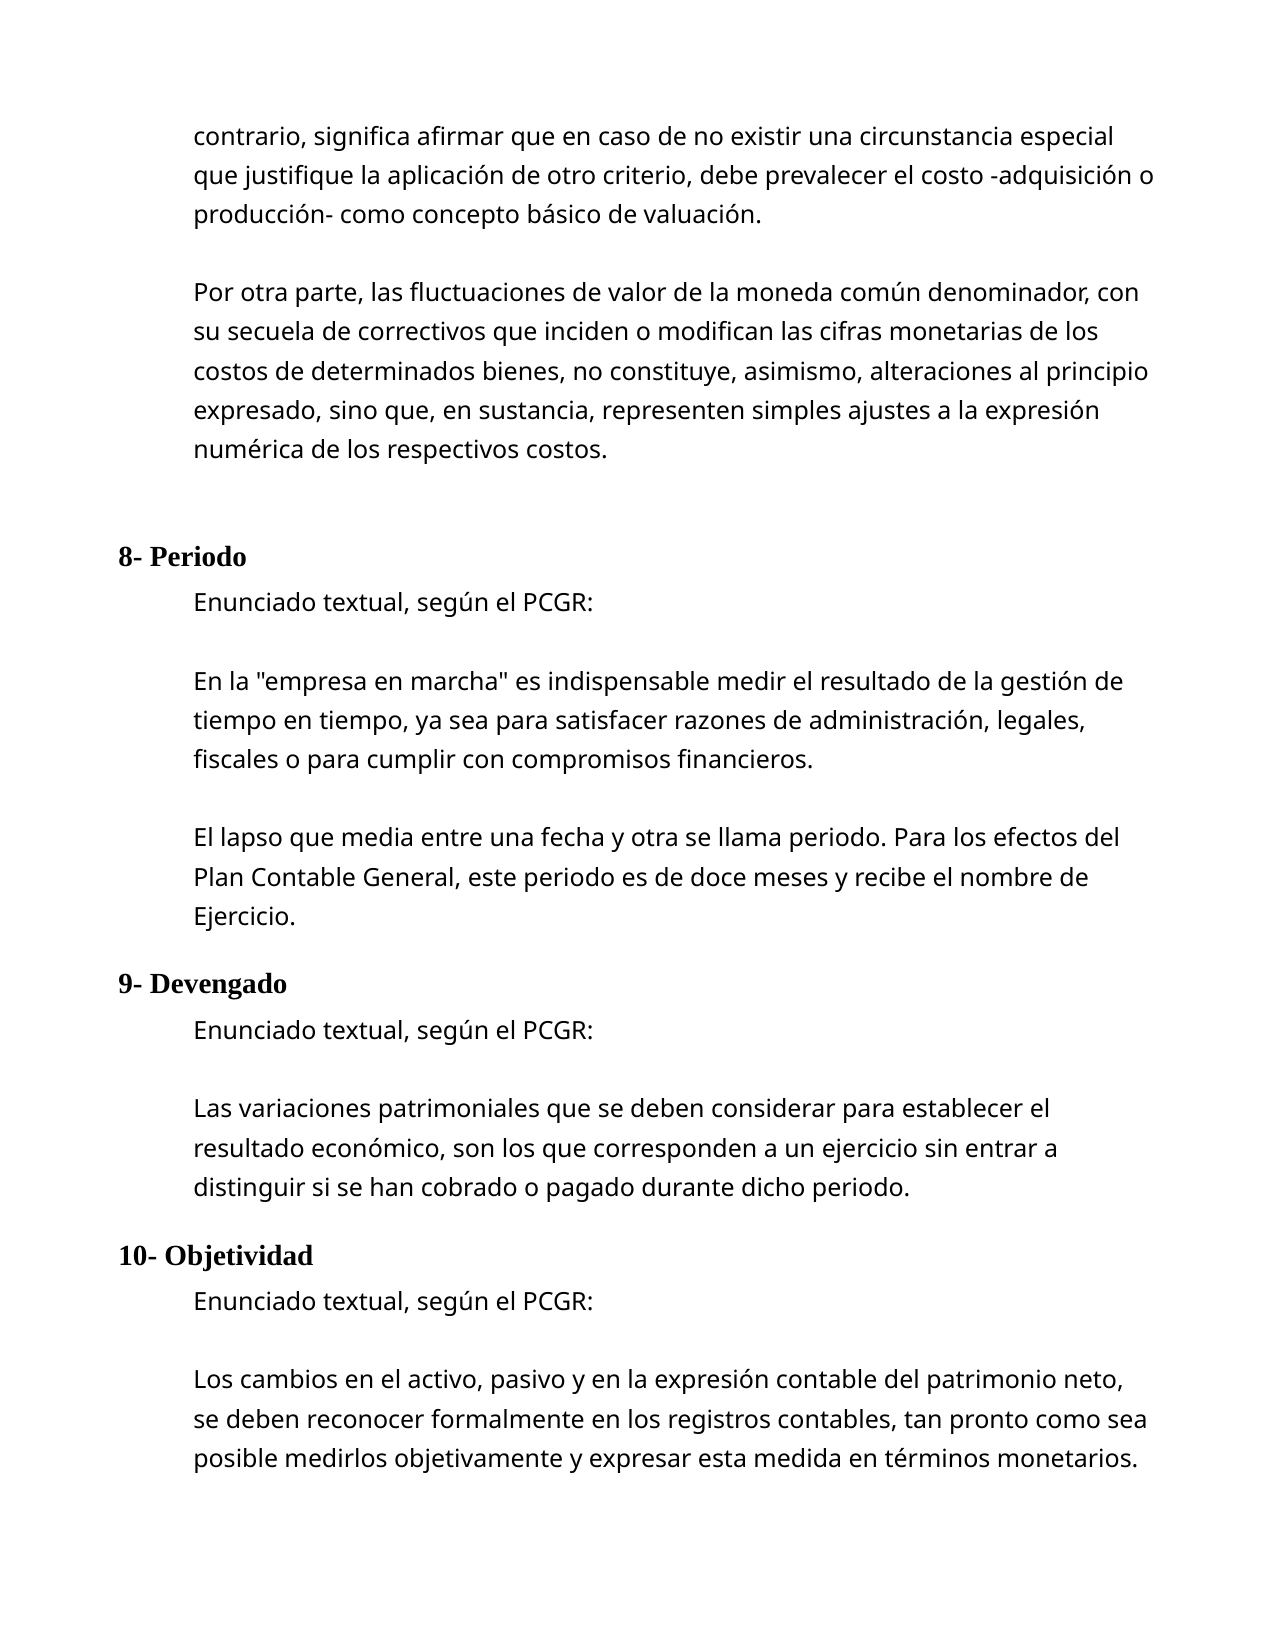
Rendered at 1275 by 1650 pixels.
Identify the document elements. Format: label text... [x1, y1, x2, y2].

list Enunciado textual, según el PCGR: Las variaciones patrimoniales que se deben considerar para establecer el resultado económico, son los que corresponden a un ejercicio sin entrar a distinguir si se han cobrado o pagado durante dicho periodo. [156, 1013, 1157, 1203]
list Enunciado textual, según el PCGR: En la "empresa en marcha" es indispensable medir el resultado de la gestión de tiempo en tiempo, ya sea para satisfacer razones de administración, legales, fiscales o para cumplir con compromisos financieros. El lapso que media entre una fecha y otra se llama periodo. Para los efectos del Plan Contable General, este periodo es de doce meses y recibe el nombre de Ejercicio. [156, 585, 1157, 932]
subtitle 10- Objetividad [118, 1238, 1157, 1271]
subtitle 9- Devengado [118, 967, 1157, 1000]
list Enunciado textual, según el PCGR: Los cambios en el activo, pasivo y en la expresión contable del patrimonio neto, se deben reconocer formalmente en los registros contables, tan pronto como sea posible medirlos objetivamente y expresar esta medida en términos monetarios. [156, 1284, 1157, 1474]
list contrario, significa afirmar que en caso de no existir una circunstancia especial que justifique la aplicación de otro criterio, debe prevalecer el costo -adquisición o producción- como concepto básico de valuación. Por otra parte, las fluctuaciones de valor de la moneda común denominador, con su secuela de correctivos que inciden o modifican las cifras monetarias de los costos de determinados bienes, no constituye, asimismo, alteraciones al principio expresado, sino que, en sustancia, representen simples ajustes a la expresión numérica de los respectivos costos. [156, 118, 1157, 505]
subtitle 8- Periodo [118, 539, 1157, 572]
